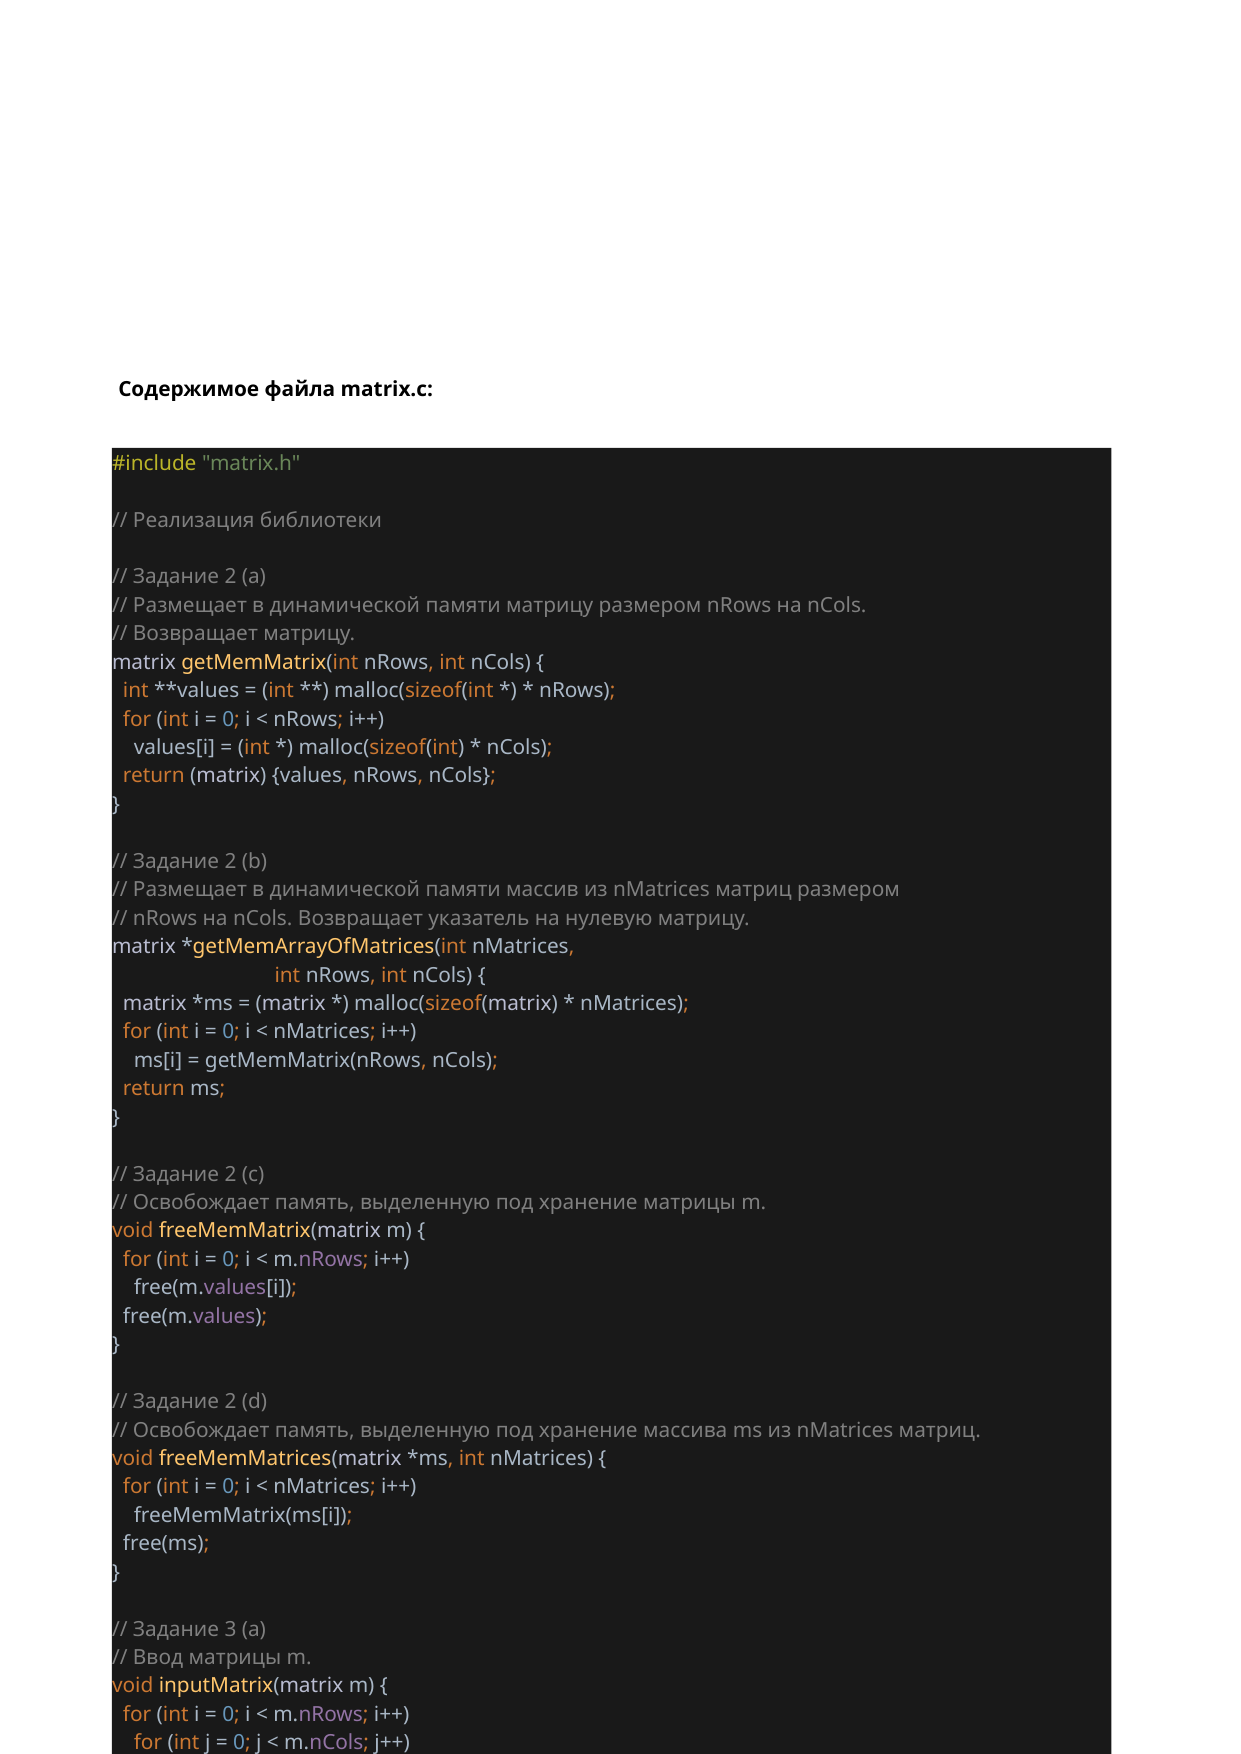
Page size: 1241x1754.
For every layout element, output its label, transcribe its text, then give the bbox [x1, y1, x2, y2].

text Содержимое файла matrix.c: [118, 374, 1122, 402]
